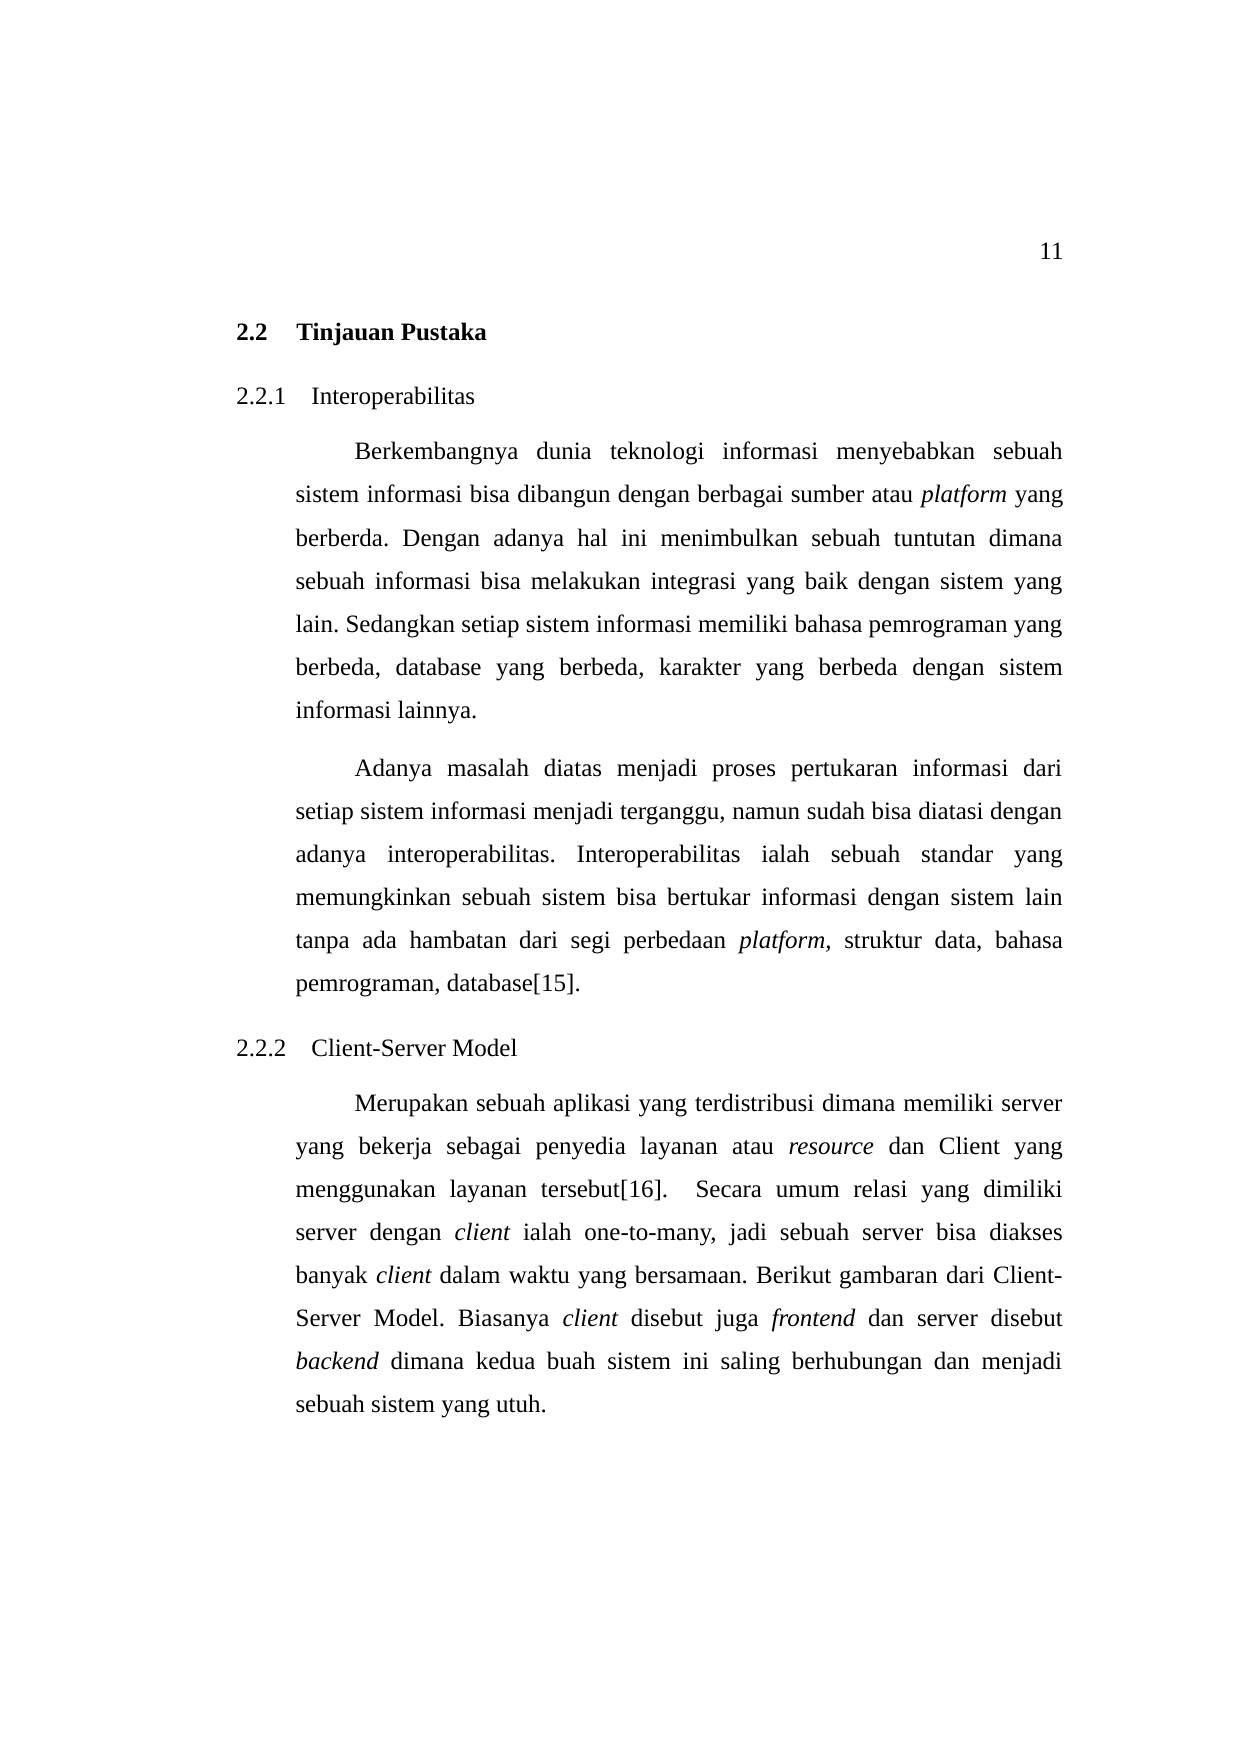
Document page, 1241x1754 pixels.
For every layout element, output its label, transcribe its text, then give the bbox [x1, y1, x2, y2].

text Berkembangnya dunia teknologi informasi menyebabkan sebuah sistem informasi bisa dibangun dengan berbagai sumber atau platform yang berberda. Dengan adanya hal ini menimbulkan sebuah tuntutan dimana sebuah informasi bisa melakukan integrasi yang baik dengan sistem yang lain. Sedangkan setiap sistem informasi memiliki bahasa pemrograman yang berbeda, database yang berbeda, karakter yang berbeda dengan sistem informasi lainnya. [295, 436, 1063, 724]
subtitle Client-Server Model [236, 1033, 1063, 1061]
text Adanya masalah diatas menjadi proses pertukaran informasi dari setiap sistem informasi menjadi terganggu, namun sudah bisa diatasi dengan adanya interoperabilitas. Interoperabilitas ialah sebuah standar yang memungkinkan sebuah sistem bisa bertukar informasi dengan sistem lain tanpa ada hambatan dari segi perbedaan platform, struktur data, bahasa pemrograman, database[15]. [295, 753, 1063, 997]
text Merupakan sebuah aplikasi yang terdistribusi dimana memiliki server yang bekerja sebagai penyedia layanan atau resource dan Client yang menggunakan layanan tersebut[16]. Secara umum relasi yang dimiliki server dengan client ialah one-to-many, jadi sebuah server bisa diakses banyak client dalam waktu yang bersamaan. Berikut gambaran dari Client-Server Model. Biasanya client disebut juga frontend dan server disebut backend dimana kedua buah sistem ini saling berhubungan dan menjadi sebuah sistem yang utuh. [295, 1088, 1063, 1418]
subtitle Interoperabilitas [236, 381, 1063, 410]
subtitle Tinjauan Pustaka [236, 317, 1063, 346]
